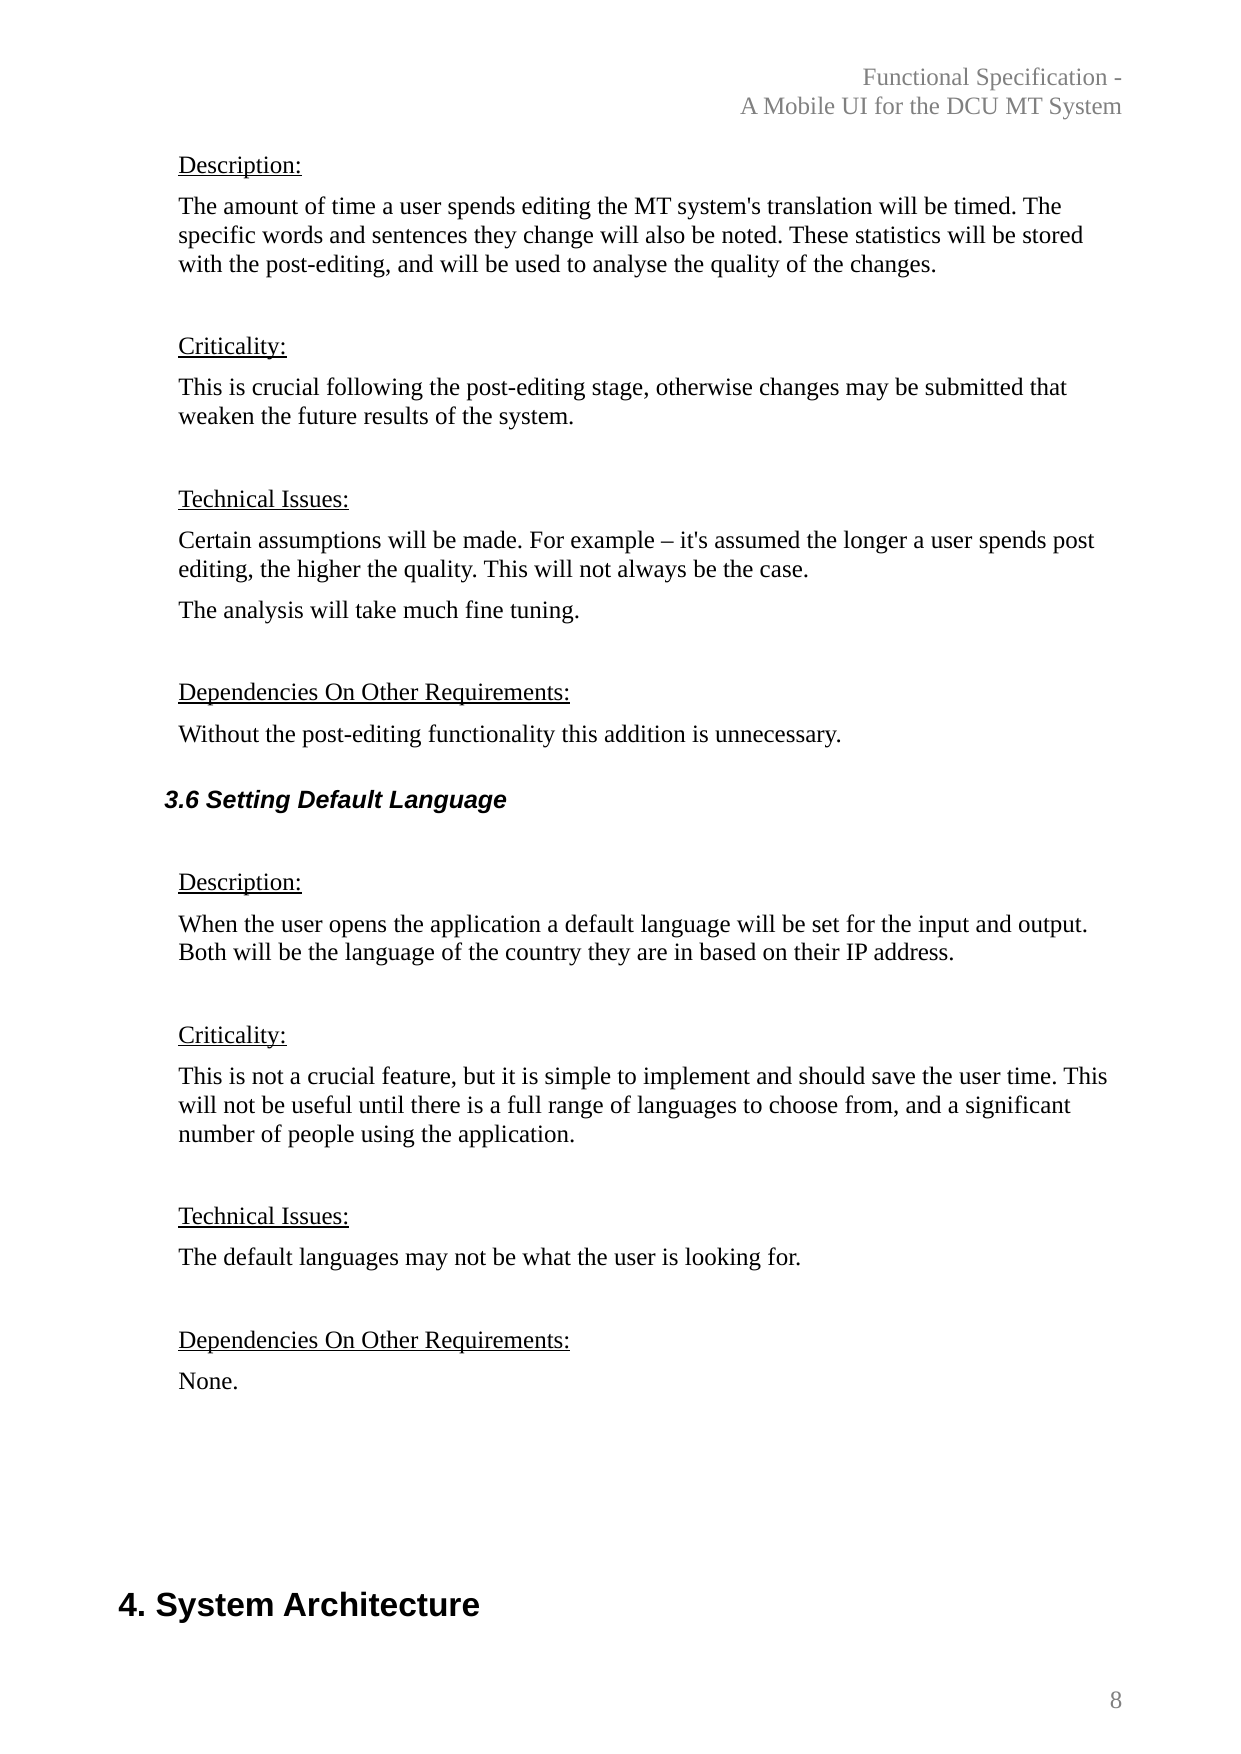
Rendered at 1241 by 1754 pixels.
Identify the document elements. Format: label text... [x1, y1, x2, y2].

text Dependencies On Other Requirements: [178, 1325, 1122, 1354]
text Description: [178, 150, 1122, 179]
text The default languages may not be what the user is looking for. [178, 1242, 1122, 1271]
text This is not a crucial feature, but it is simple to implement and should save the user time. This will not be useful until there is a full range of languages to choose from, and a significant number of people using the application. [178, 1061, 1122, 1147]
subtitle 4. System Architecture [118, 1585, 1122, 1623]
text Without the post-editing functionality this addition is unnecessary. [178, 719, 1122, 747]
text Criticality: [178, 1020, 1122, 1049]
text When the user opens the application a default language will be set for the input and output. Both will be the language of the country they are in based on their IP address. [178, 909, 1122, 966]
text Technical Issues: [178, 1201, 1122, 1230]
subtitle 3.6 Setting Default Language [164, 785, 1122, 814]
text Certain assumptions will be made. For example – it's assumed the longer a user spends post editing, the higher the quality. This will not always be the case. [178, 525, 1122, 582]
text Technical Issues: [178, 484, 1122, 512]
text This is crucial following the post-editing stage, otherwise changes may be submitted that weaken the future results of the system. [178, 372, 1122, 430]
text The amount of time a user spends editing the MT system's translation will be timed. The specific words and sentences they change will also be noted. These statistics will be stored with the post-editing, and will be used to analyse the quality of the changes. [178, 191, 1122, 277]
text None. [178, 1366, 1122, 1395]
text The analysis will take much fine tuning. [178, 595, 1122, 624]
text Description: [178, 867, 1122, 896]
text Dependencies On Other Requirements: [178, 677, 1122, 706]
text Criticality: [178, 331, 1122, 360]
